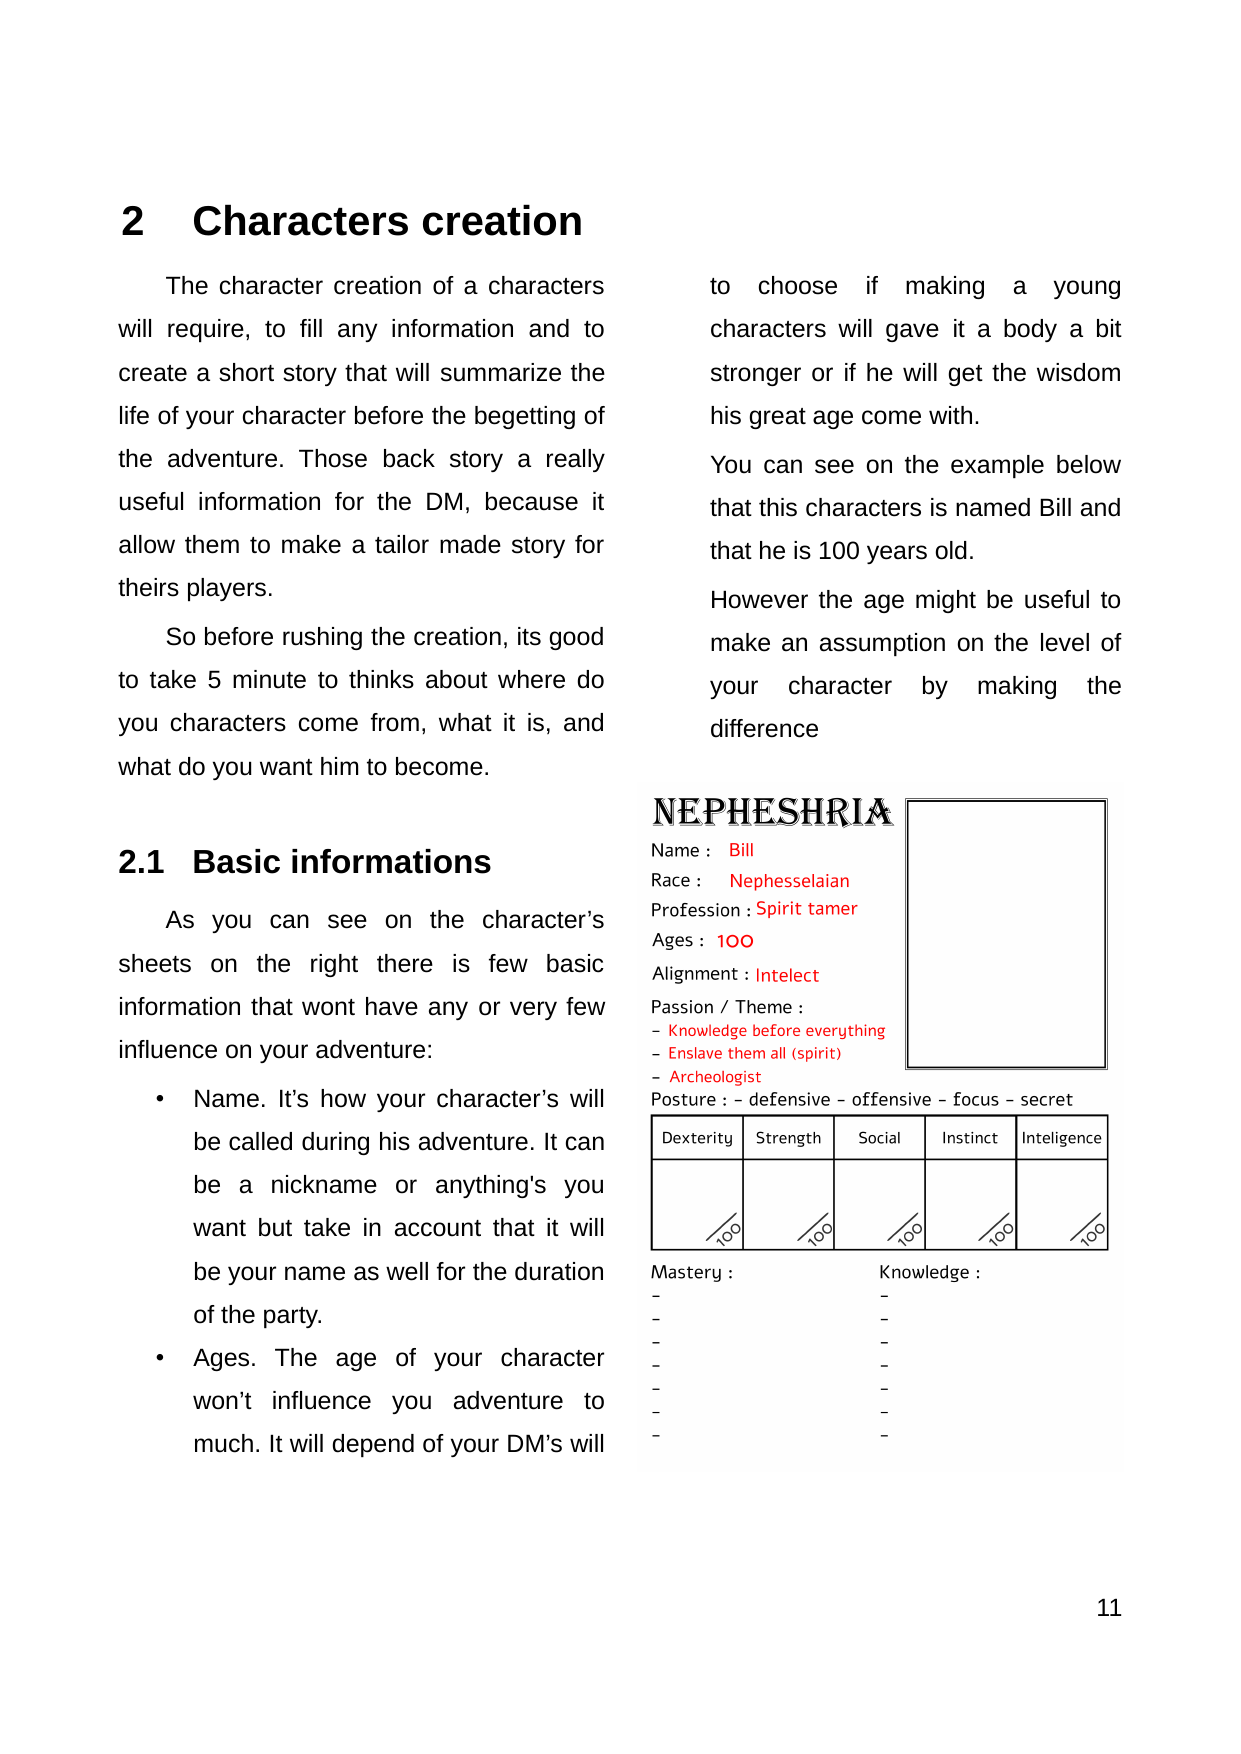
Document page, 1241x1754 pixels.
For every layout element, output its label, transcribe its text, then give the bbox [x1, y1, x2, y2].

list Ages. The age of your character won’t influence you adventure to much. It will depend of your DM’s will [156, 1343, 605, 1458]
text As you can see on the character’s sheets on the right there is few basic information that wont have any or very few influence on your adventure: [118, 906, 605, 1064]
list However the age might be useful to make an assumption on the level of your character by making the difference [672, 585, 1122, 743]
text So before rushing the creation, its good to take 5 minute to thinks about where do you characters come from, what it is, and what do you want him to become. [118, 622, 605, 780]
subtitle Basic informations [118, 842, 605, 880]
subtitle Characters creation [118, 193, 1122, 247]
list Name. It’s how your character’s will be called during his adventure. It can be a nickname or anything's you want but take in account that it will be your name as well for the duration of the party. [156, 1084, 605, 1328]
text The character creation of a characters will require, to fill any information and to create a short story that will summarize the life of your character before the begetting of the adventure. Those back story a really useful information for the DM, because it allow them to make a tailor made story for theirs players. [118, 271, 605, 602]
list to choose if making a young characters will gave it a body a bit stronger or if he will get the wisdom his great age come with. [672, 271, 1122, 429]
picture [636, 782, 1124, 1472]
list You can see on the example below that this characters is named Bill and that he is 100 years old. [672, 450, 1122, 565]
